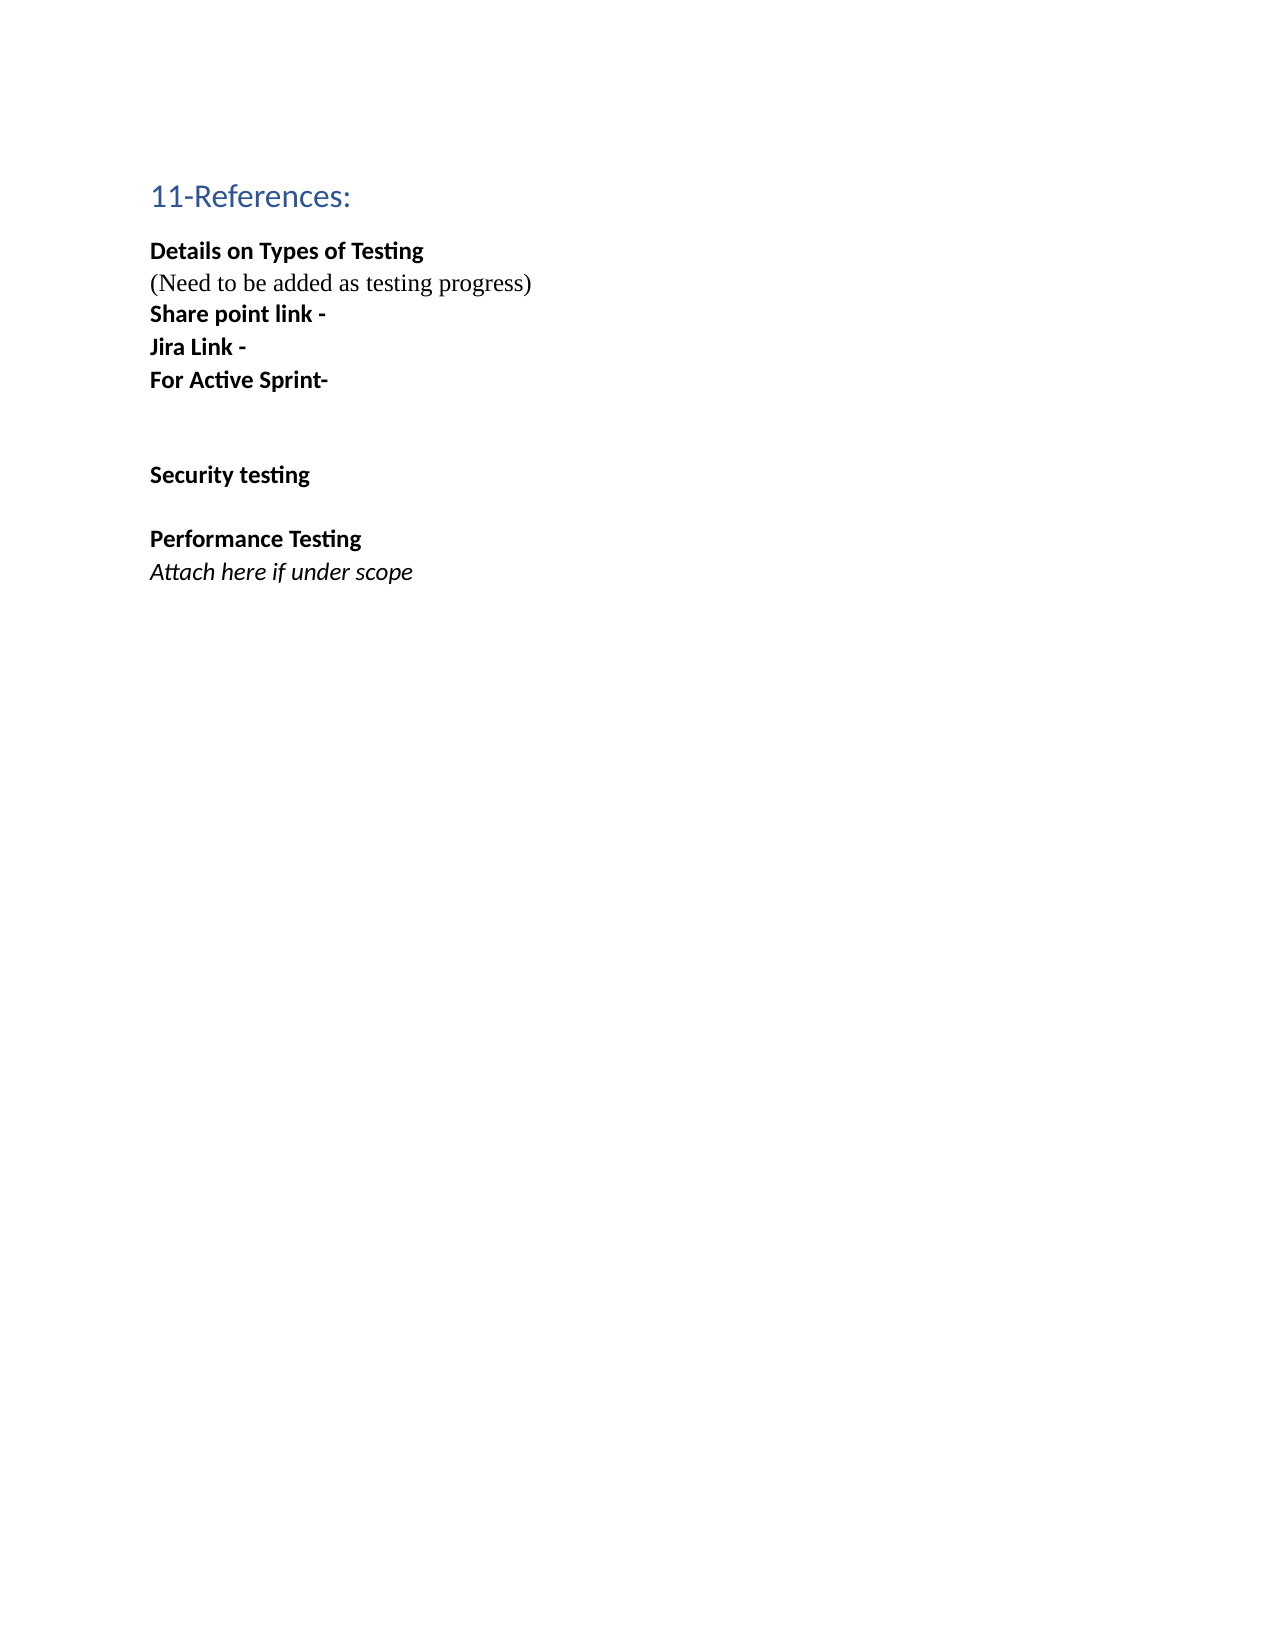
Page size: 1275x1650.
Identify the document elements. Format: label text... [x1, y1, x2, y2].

text Share point link - [150, 298, 1125, 329]
text Security testing [150, 460, 1125, 490]
text For Active Sprint- [150, 364, 1125, 394]
text Performance Testing [150, 523, 1125, 553]
subtitle 11-References: [150, 175, 1125, 216]
text Attach here if under scope [150, 556, 1125, 586]
text (Need to be added as testing progress) [150, 268, 1125, 297]
text Details on Types of Testing [150, 235, 1125, 266]
text Jira Link - [150, 331, 1125, 362]
